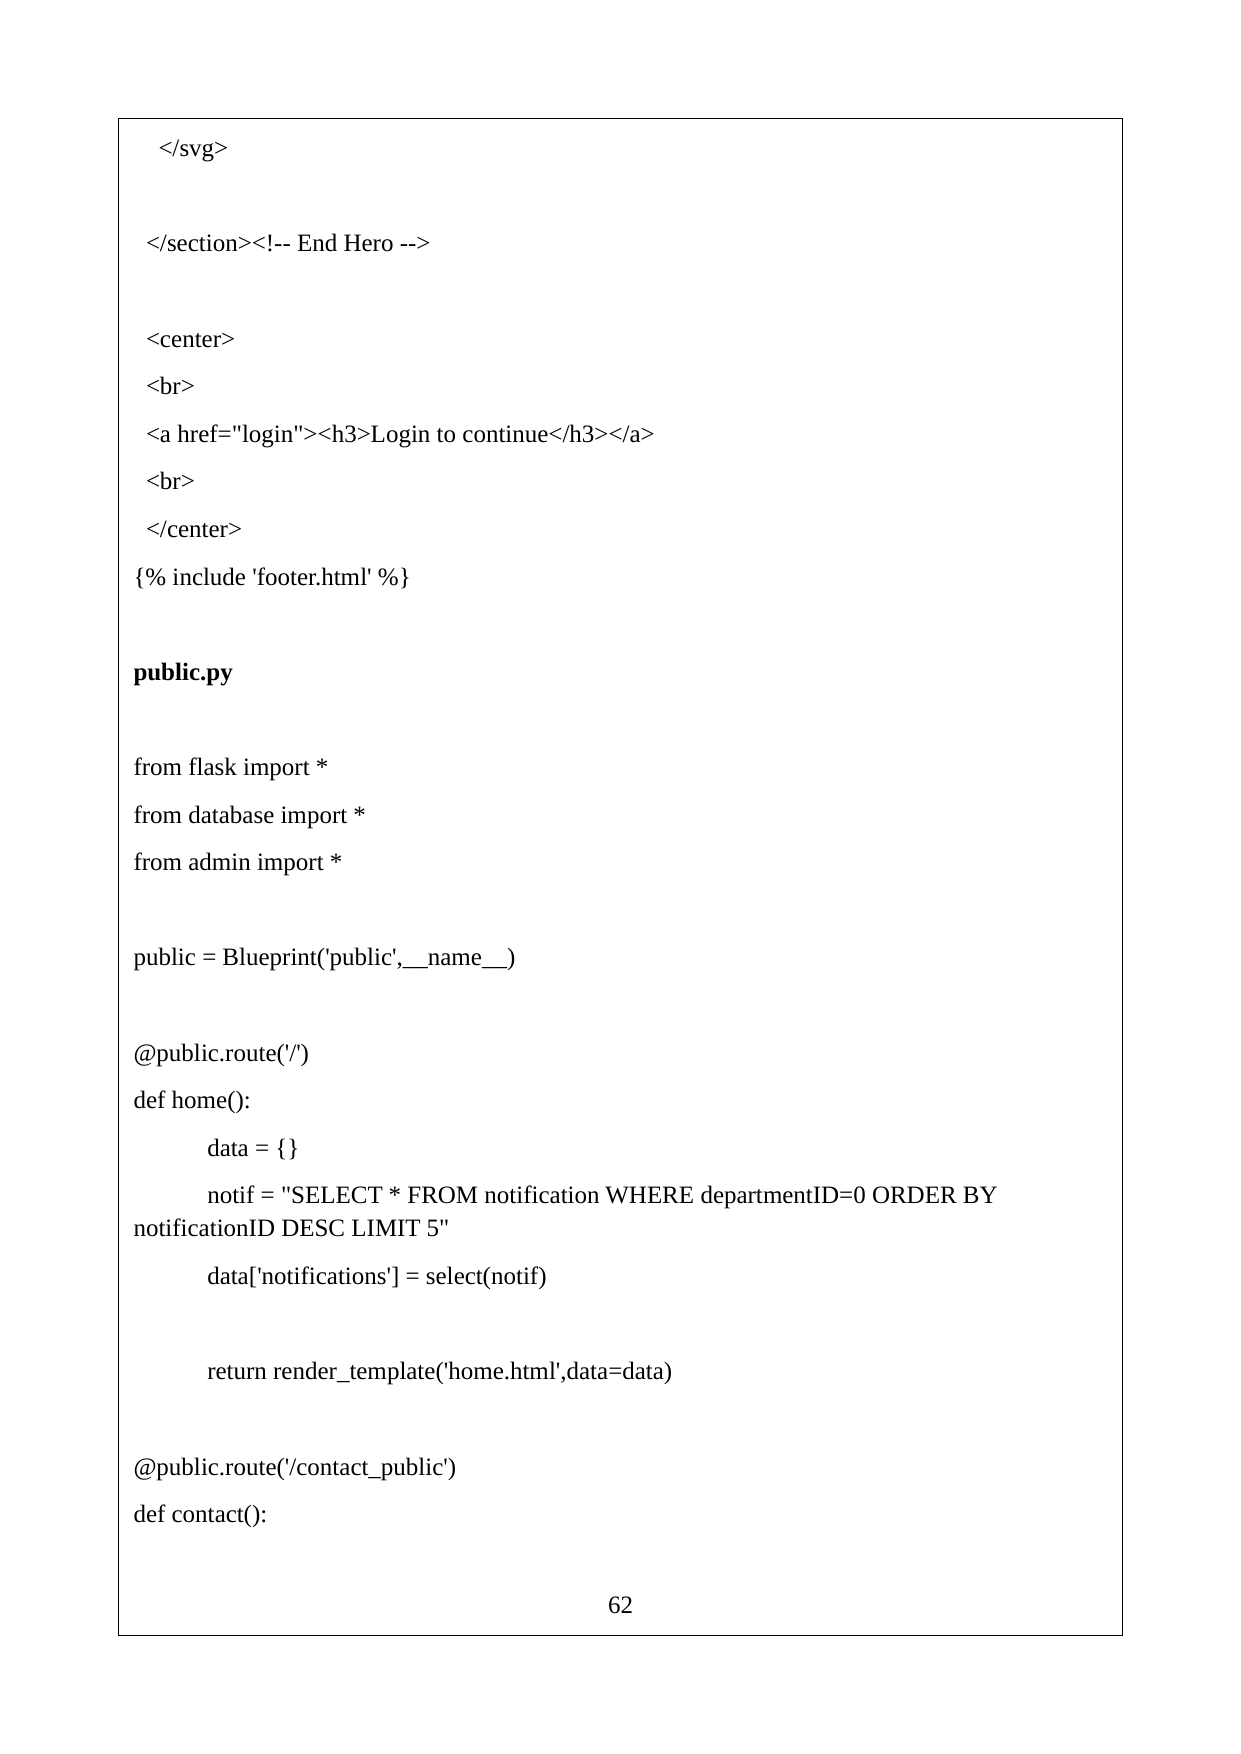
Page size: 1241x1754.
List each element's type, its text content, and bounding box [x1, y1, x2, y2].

text from flask import * [133, 752, 1107, 781]
text data['notifications'] = select(notif) [133, 1261, 1107, 1290]
text @public.route('/') [133, 1038, 1107, 1066]
text <a href="login"><h3>Login to continue</h3></a> [133, 419, 1107, 448]
text notif = "SELECT * FROM notification WHERE departmentID=0 ORDER BY notificationID DESC LIMIT 5" [133, 1181, 1107, 1242]
text </svg> [133, 133, 1107, 162]
text from database import * [133, 800, 1107, 828]
text <center> [133, 324, 1107, 352]
text def contact(): [133, 1499, 1107, 1528]
text <br> [133, 371, 1107, 400]
text </section><!-- End Hero --> [133, 228, 1107, 257]
text public = Blueprint('public',__name__) [133, 942, 1107, 971]
text @public.route('/contact_public') [133, 1452, 1107, 1480]
text <br> [133, 466, 1107, 495]
text from admin import * [133, 847, 1107, 876]
text </center> [133, 514, 1107, 543]
text def home(): [133, 1085, 1107, 1114]
text return render_template('home.html',data=data) [133, 1356, 1107, 1385]
text {% include 'footer.html' %} [133, 562, 1107, 590]
text public.py [133, 657, 1107, 686]
text data = {} [133, 1133, 1107, 1162]
